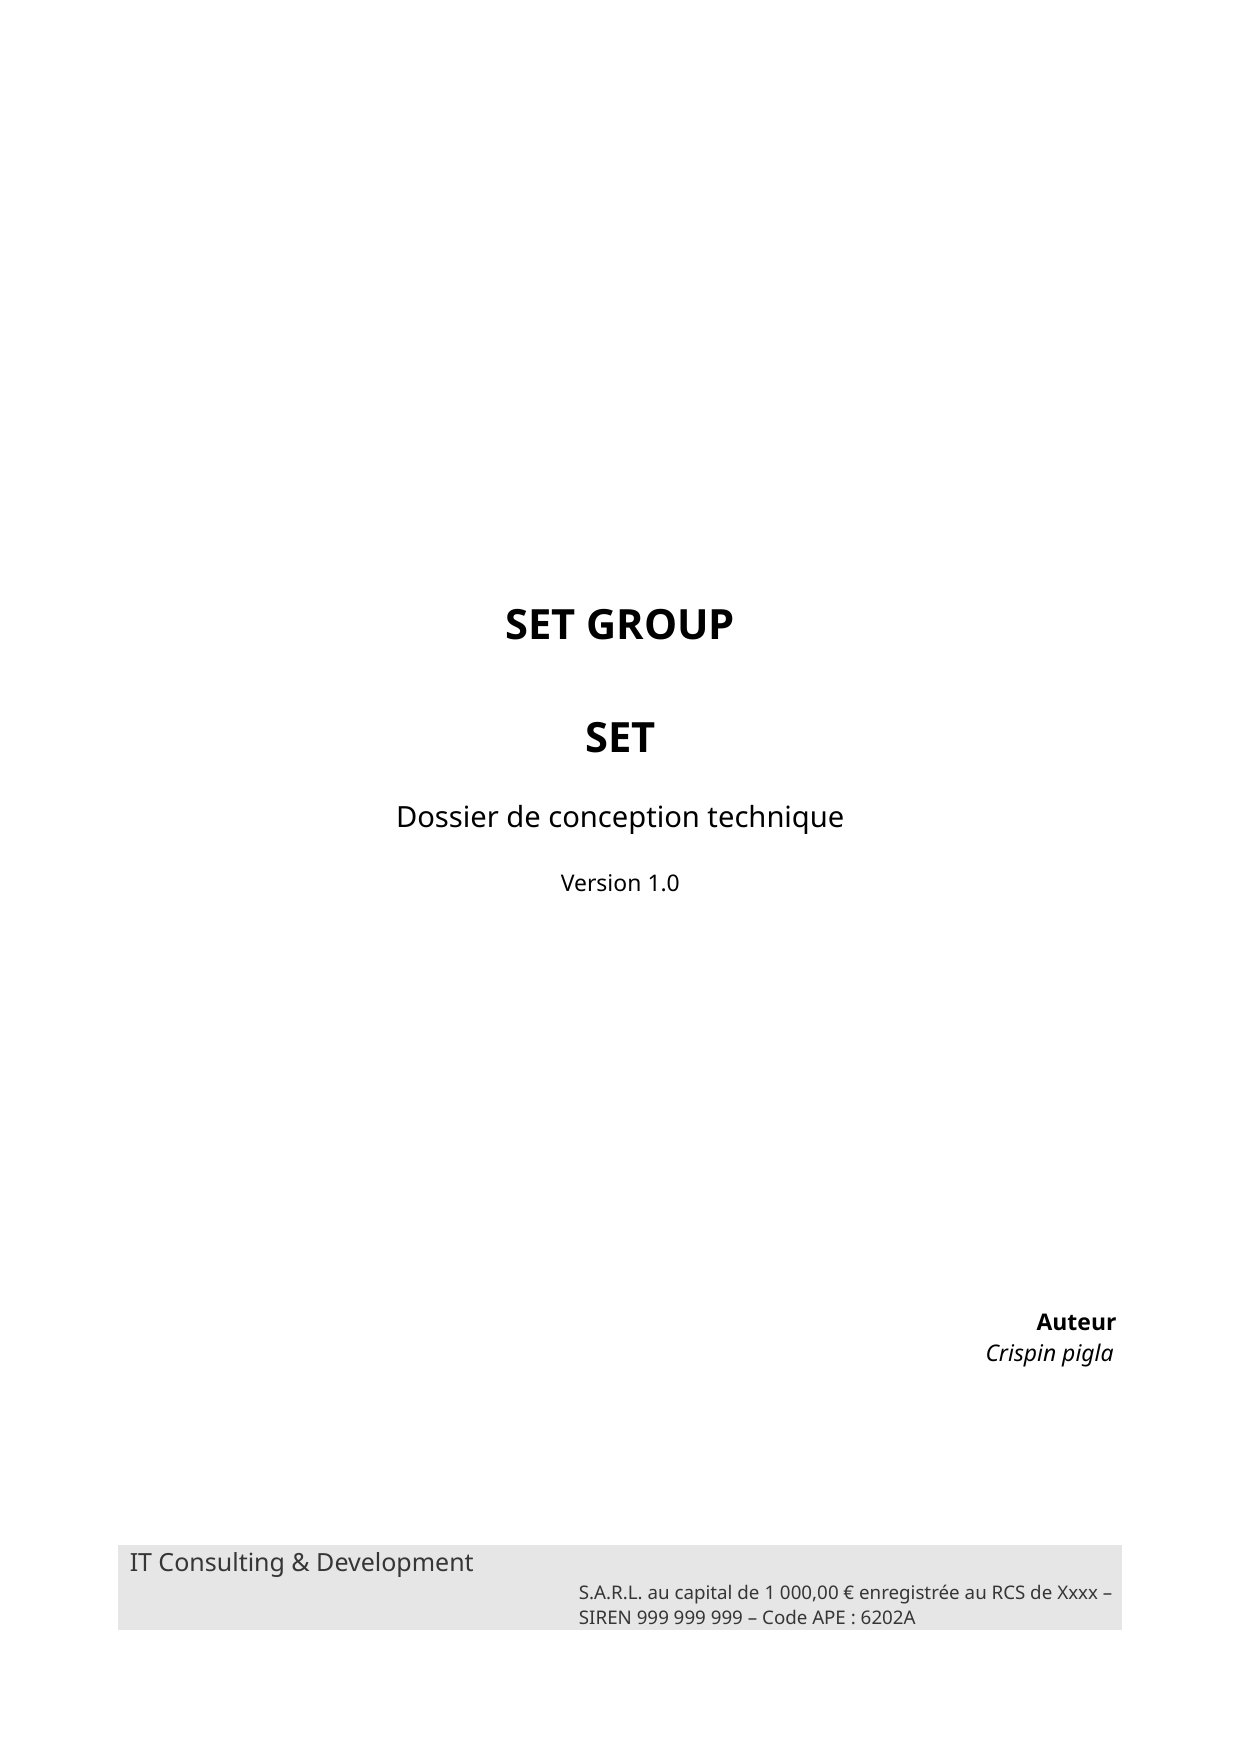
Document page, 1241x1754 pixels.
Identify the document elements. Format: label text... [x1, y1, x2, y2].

table_header SET GROUP SET Dossier de conception technique Version 1.0 [118, 227, 1122, 1266]
table_cell Auteur Crispin pigla [118, 1266, 1122, 1408]
